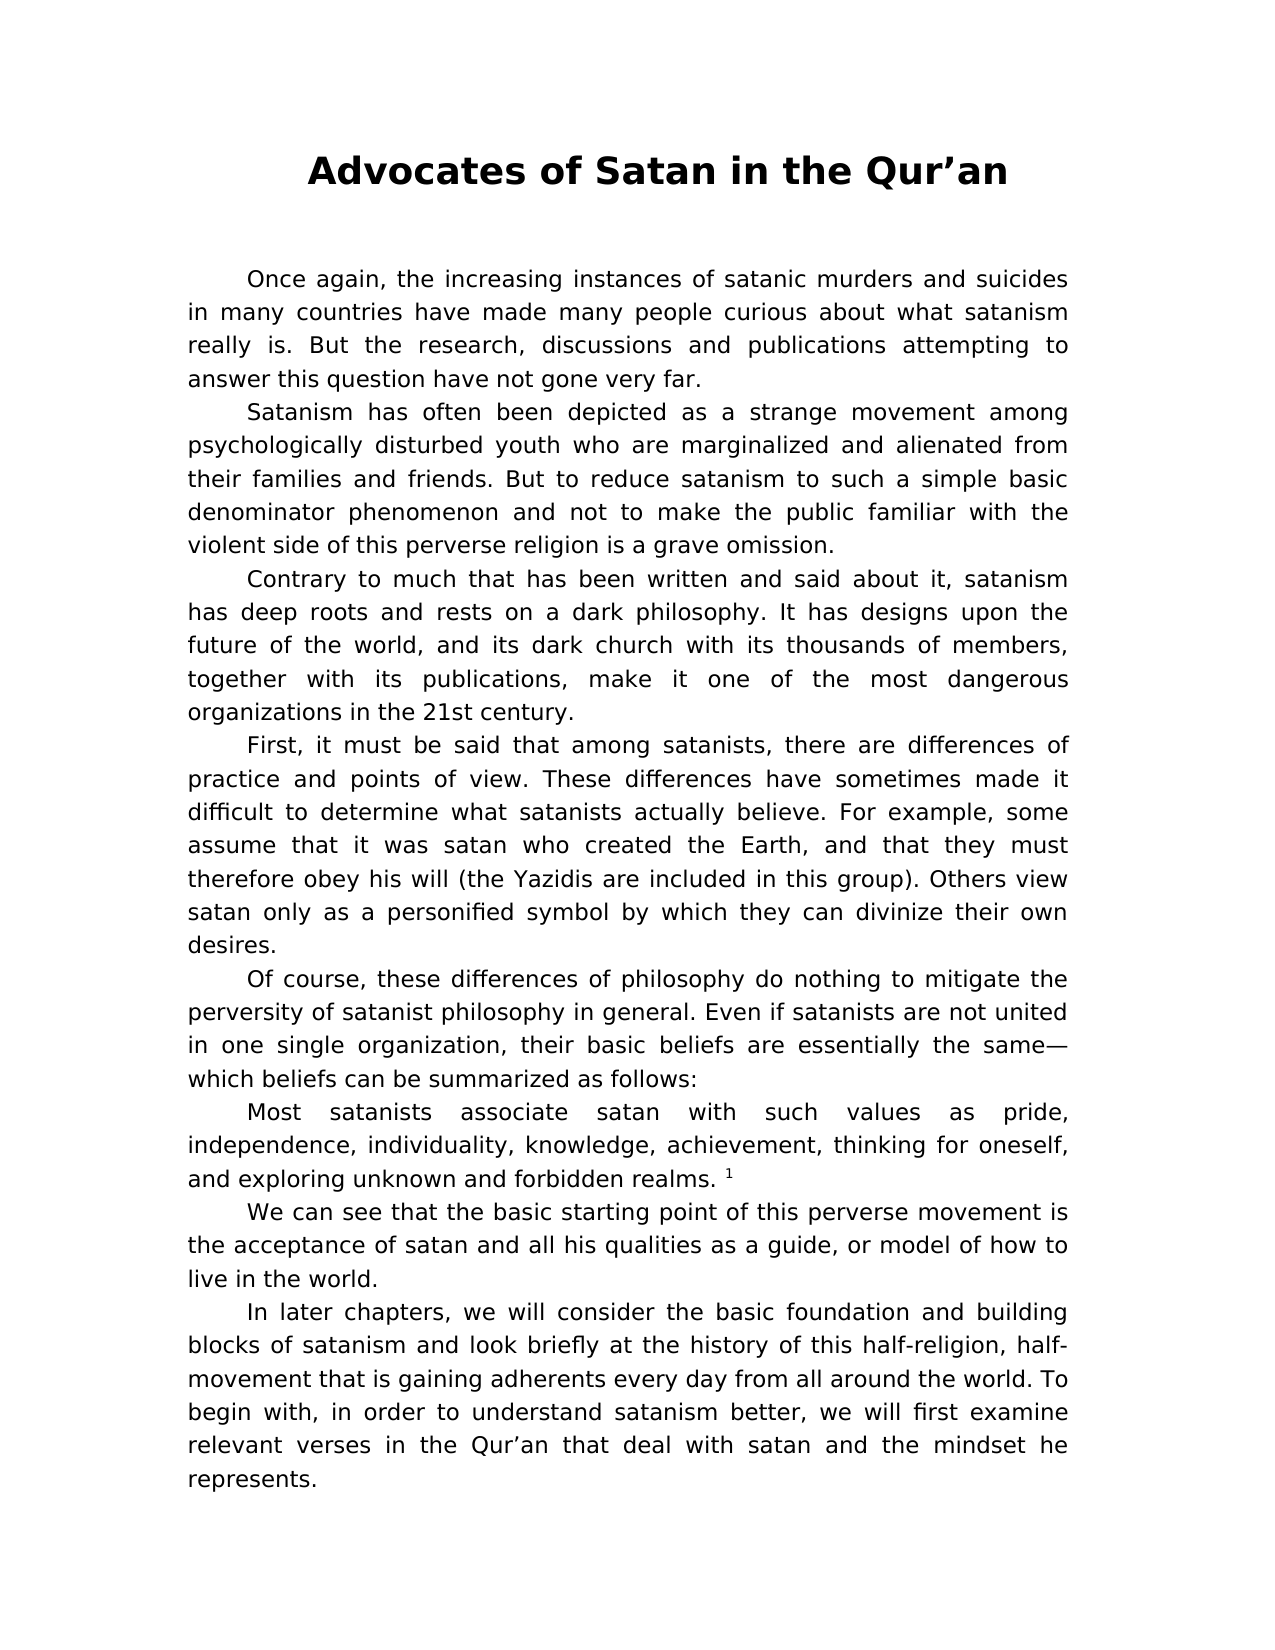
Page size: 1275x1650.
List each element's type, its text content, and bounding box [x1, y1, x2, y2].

text First, it must be said that among satanists, there are differences of practice and points of view. These differences have sometimes made it difficult to determine what satanists actually believe. For example, some assume that it was satan who created the Earth, and that they must therefore obey his will (the Yazidis are included in this group). Others view satan only as a personified symbol by which they can divinize their own desires. [187, 727, 1070, 960]
text Satanism has often been depicted as a strange movement among psychologically disturbed youth who are marginalized and alienated from their families and friends. But to reduce satanism to such a simple basic denominator phenomenon and not to make the public familiar with the violent side of this perverse religion is a grave omission. [187, 394, 1070, 560]
text Of course, these differences of philosophy do nothing to mitigate the perversity of satanist philosophy in general. Even if satanists are not united in one single organization, their basic beliefs are essentially the same—which beliefs can be summarized as follows: [187, 960, 1070, 1094]
text Most satanists associate satan with such values as pride, independence, individuality, knowledge, achievement, thinking for oneself, and exploring unknown and forbidden realms. 1 [187, 1094, 1070, 1194]
text Advocates of Satan in the Qur’an [187, 150, 1070, 194]
text Contrary to much that has been written and said about it, satanism has deep roots and rests on a dark philosophy. It has designs upon the future of the world, and its dark church with its thousands of members, together with its publications, make it one of the most dangerous organizations in the 21st century. [187, 560, 1070, 727]
text We can see that the basic starting point of this perverse movement is the acceptance of satan and all his qualities as a guide, or model of how to live in the world. [187, 1194, 1070, 1294]
text Once again, the increasing instances of satanic murders and suicides in many countries have made many people curious about what satanism really is. But the research, discussions and publications attempting to answer this question have not gone very far. [187, 260, 1070, 394]
text In later chapters, we will consider the basic foundation and building blocks of satanism and look briefly at the history of this half-religion, half-movement that is gaining adherents every day from all around the world. To begin with, in order to understand satanism better, we will first examine relevant verses in the Qur’an that deal with satan and the mindset he represents. [187, 1294, 1070, 1494]
